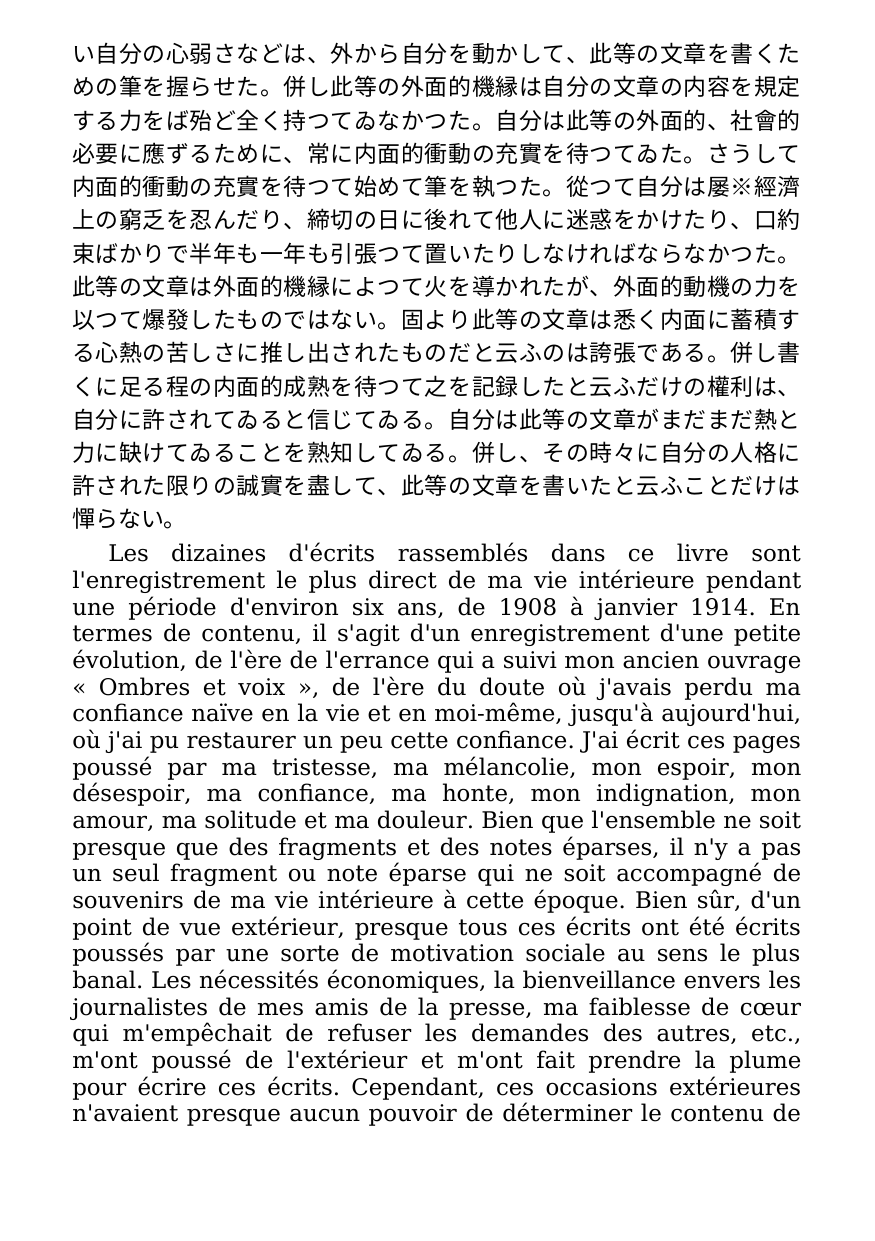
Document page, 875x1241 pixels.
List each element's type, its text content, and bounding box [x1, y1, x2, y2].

text Les dizaines d'écrits rassemblés dans ce livre sont l'enregistrement le plus direct de ma vie intérieure pendant une période d'environ six ans, de 1908 à janvier 1914. En termes de contenu, il s'agit d'un enregistrement d'une petite évolution, de l'ère de l'errance qui a suivi mon ancien ouvrage « Ombres et voix », de l'ère du doute où j'avais perdu ma confiance naïve en la vie et en moi-même, jusqu'à aujourd'hui, où j'ai pu restaurer un peu cette confiance. J'ai écrit ces pages poussé par ma tristesse, ma mélancolie, mon espoir, mon désespoir, ma confiance, ma honte, mon indignation, mon amour, ma solitude et ma douleur. Bien que l'ensemble ne soit presque que des fragments et des notes éparses, il n'y a pas un seul fragment ou note éparse qui ne soit accompagné de souvenirs de ma vie intérieure à cette époque. Bien sûr, d'un point de vue extérieur, presque tous ces écrits ont été écrits poussés par une sorte de motivation sociale au sens le plus banal. Les nécessités économiques, la bienveillance envers les journalistes de mes amis de la presse, ma faiblesse de cœur qui m'empêchait de refuser les demandes des autres, etc., m'ont poussé de l'extérieur et m'ont fait prendre la plume pour écrire ces écrits. Cependant, ces occasions extérieures n'avaient presque aucun pouvoir de déterminer le contenu de [72, 540, 802, 1127]
text い自分の心弱さなどは、外から自分を動かして、此等の文章を書くための筆を握らせた。併し此等の外面的機縁は自分の文章の内容を規定する力をば殆ど全く持つてゐなかつた。自分は此等の外面的、社會的必要に應ずるために、常に内面的衝動の充實を待つてゐた。さうして内面的衝動の充實を待つて始めて筆を執つた。從つて自分は屡※經濟上の窮乏を忍んだり、締切の日に後れて他人に迷惑をかけたり、口約束ばかりで半年も一年も引張つて置いたりしなければならなかつた。此等の文章は外面的機縁によつて火を導かれたが、外面的動機の力を以つて爆發したものではない。固より此等の文章は悉く内面に蓄積する心熱の苦しさに推し出されたものだと云ふのは誇張である。併し書くに足る程の内面的成熟を待つて之を記録したと云ふだけの權利は、自分に許されてゐると信じてゐる。自分は此等の文章がまだまだ熱と力に缺けてゐることを熟知してゐる。併し、その時々に自分の人格に許された限りの誠實を盡して、此等の文章を書いたと云ふことだけは憚らない。 [72, 36, 802, 534]
